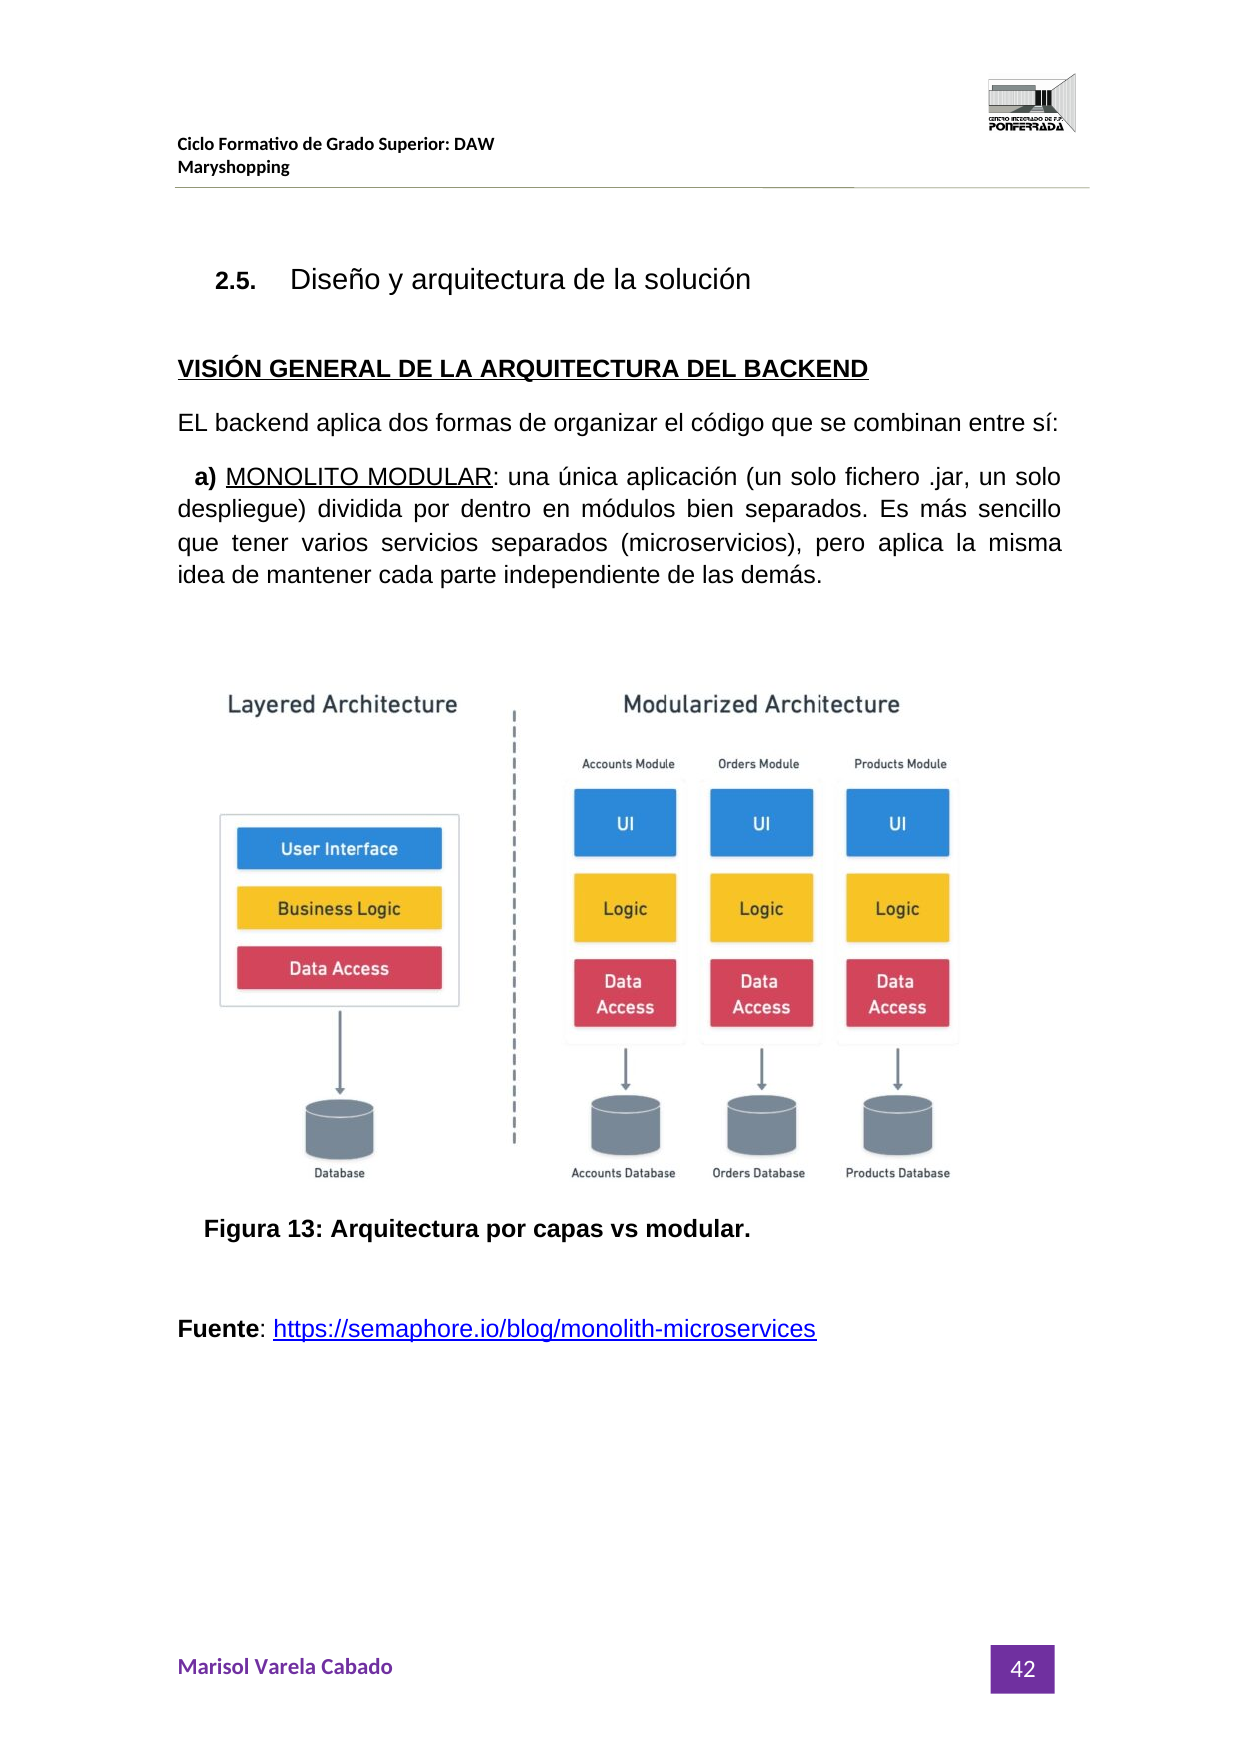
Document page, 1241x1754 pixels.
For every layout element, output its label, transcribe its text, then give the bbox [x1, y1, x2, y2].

text VISIÓN GENERAL DE LA ARQUITECTURA DEL BACKEND [177, 354, 1063, 382]
picture [203, 670, 974, 1197]
text EL backend aplica dos formas de organizar el código que se combinan entre sí: [177, 408, 1063, 436]
text Fuente: https://semaphore.io/blog/monolith-microservices [177, 1314, 1063, 1343]
text Figura 13: Arquitectura por capas vs modular. [204, 1197, 974, 1242]
subtitle Diseño y arquitectura de la solución [215, 262, 1063, 296]
text a) MONOLITO MODULAR: una única aplicación (un solo fichero .jar, un solo despliegue) dividida por dentro en módulos bien separados. Es más sencillo que tener varios servicios separados (microservicios), pero aplica la misma idea de mantener cada parte independiente de las demás. [177, 461, 1063, 589]
